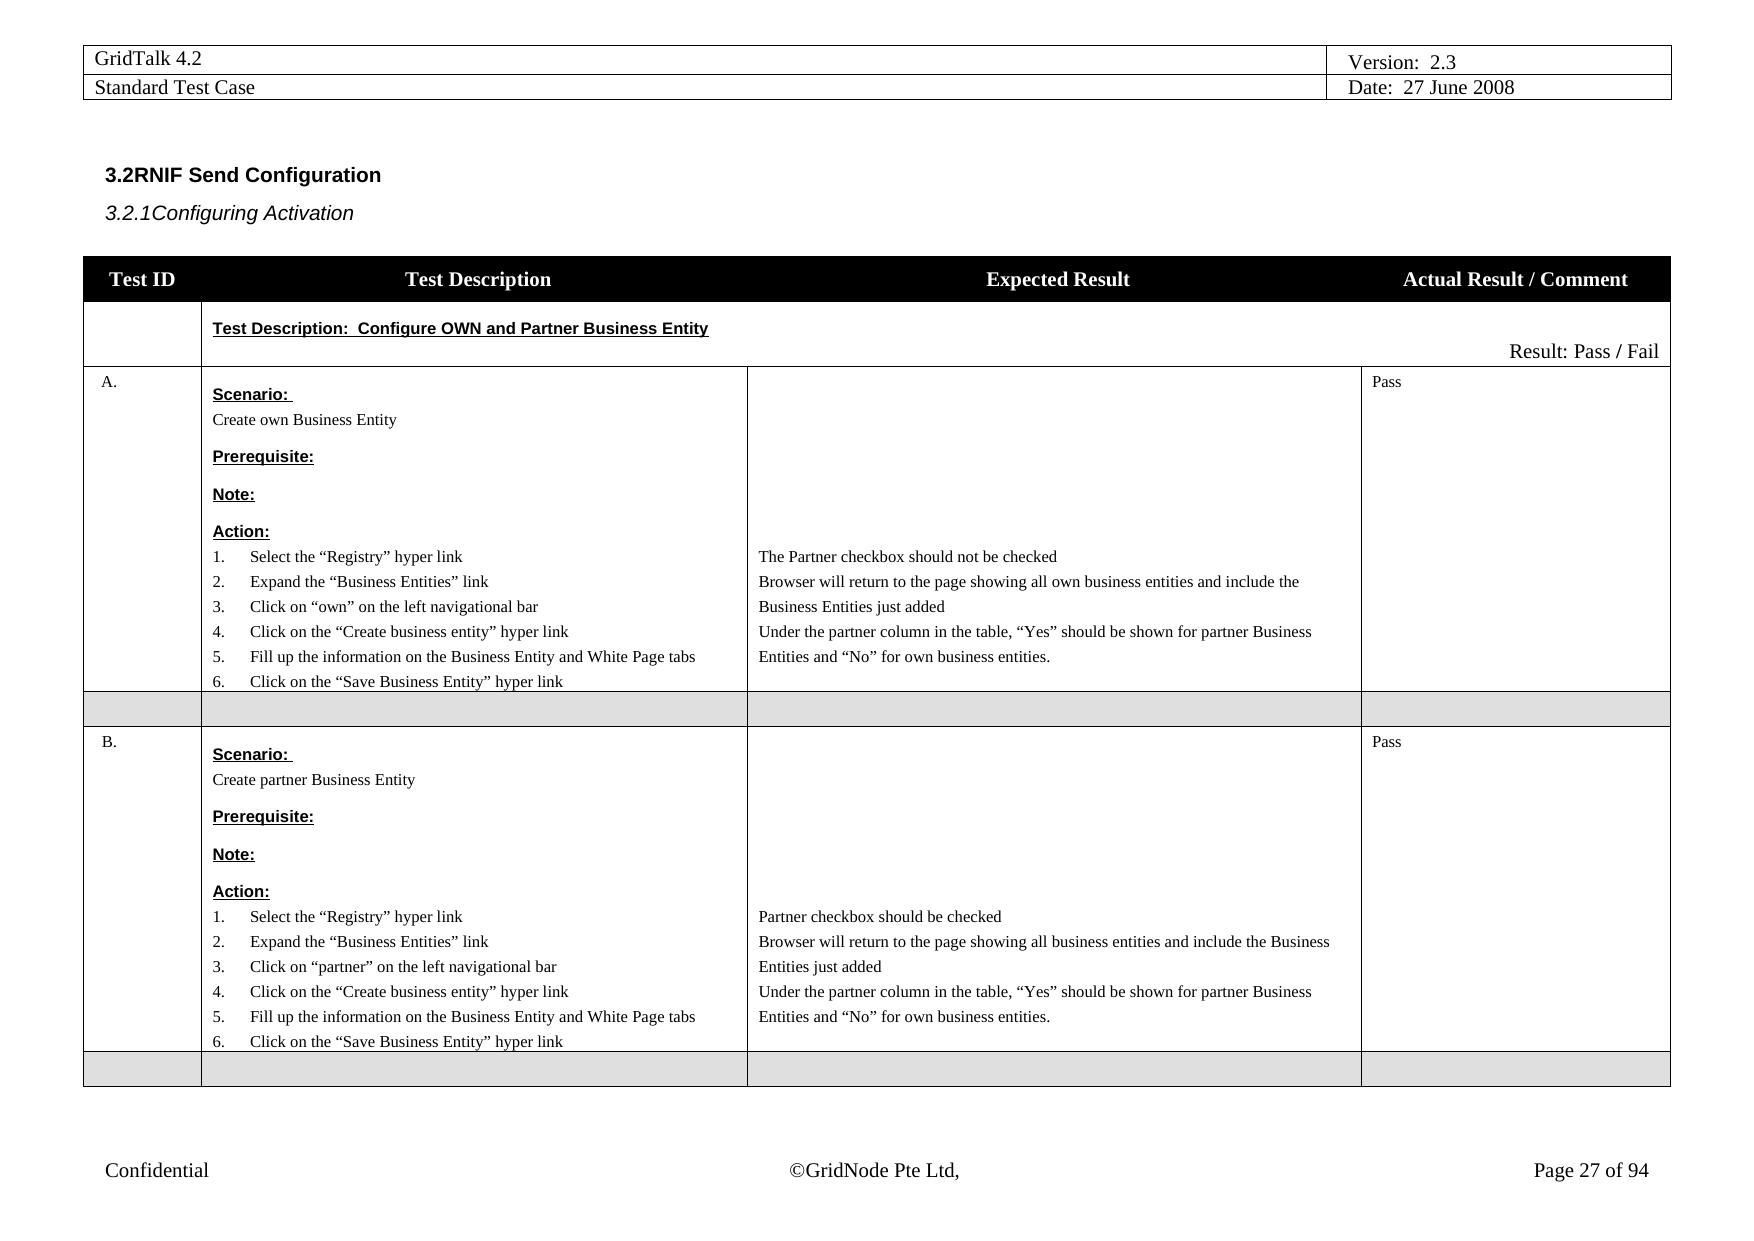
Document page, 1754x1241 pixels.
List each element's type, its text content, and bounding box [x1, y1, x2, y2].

table_header Test Description [202, 256, 755, 301]
table_cell Scenario: Create own Business Entity Prerequisite: Note: Action: [202, 367, 747, 541]
table_header Test ID [84, 256, 201, 301]
table_cell [84, 692, 201, 726]
table_cell [748, 692, 1361, 726]
table_cell [748, 367, 1361, 541]
table_header Actual Result / Comment [1362, 256, 1670, 301]
table_cell [84, 727, 201, 901]
table_cell Pass [1362, 367, 1670, 541]
table_cell [84, 901, 201, 1051]
table_cell [1362, 1052, 1670, 1086]
table_cell Pass [1362, 727, 1670, 901]
table_cell [1362, 541, 1670, 691]
table_cell [748, 727, 1361, 901]
table_cell Select the “Registry” hyper link Expand the “Business Entities” link Click on “partner” on the left navigational bar Click on the “Create business entity” hyper link Fill up the information on the Business Entity and White Page tabs Click on the “Save Business Entity” hyper link [202, 901, 747, 1051]
table_cell [1362, 692, 1670, 726]
table_cell [202, 1052, 747, 1086]
table_cell Test Description: Configure OWN and Partner Business Entity Result: Pass / Fail [202, 302, 1670, 366]
table_cell [202, 692, 747, 726]
table_cell [1362, 901, 1670, 1051]
table_cell [84, 1052, 201, 1086]
table_cell Select the “Registry” hyper link Expand the “Business Entities” link Click on “own” on the left navigational bar Click on the “Create business entity” hyper link Fill up the information on the Business Entity and White Page tabs Click on the “Save Business Entity” hyper link [202, 541, 747, 691]
table_cell [84, 302, 201, 366]
table_cell [84, 541, 201, 691]
table_cell Scenario: Create partner Business Entity Prerequisite: Note: Action: [202, 727, 747, 901]
table_cell [748, 1052, 1361, 1086]
table_cell The Partner checkbox should not be checked Browser will return to the page showing all own business entities and include the Business Entities just added Under the partner column in the table, “Yes” should be shown for partner Business Entities and “No” for own business entities. [748, 541, 1361, 691]
table_header Expected Result [756, 256, 1361, 301]
table_cell Partner checkbox should be checked Browser will return to the page showing all business entities and include the Business Entities just added Under the partner column in the table, “Yes” should be shown for partner Business Entities and “No” for own business entities. [748, 901, 1361, 1051]
table_cell [84, 367, 201, 541]
subtitle RNIF Send Configuration [105, 162, 1649, 187]
subtitle Configuring Activation [105, 199, 1649, 224]
